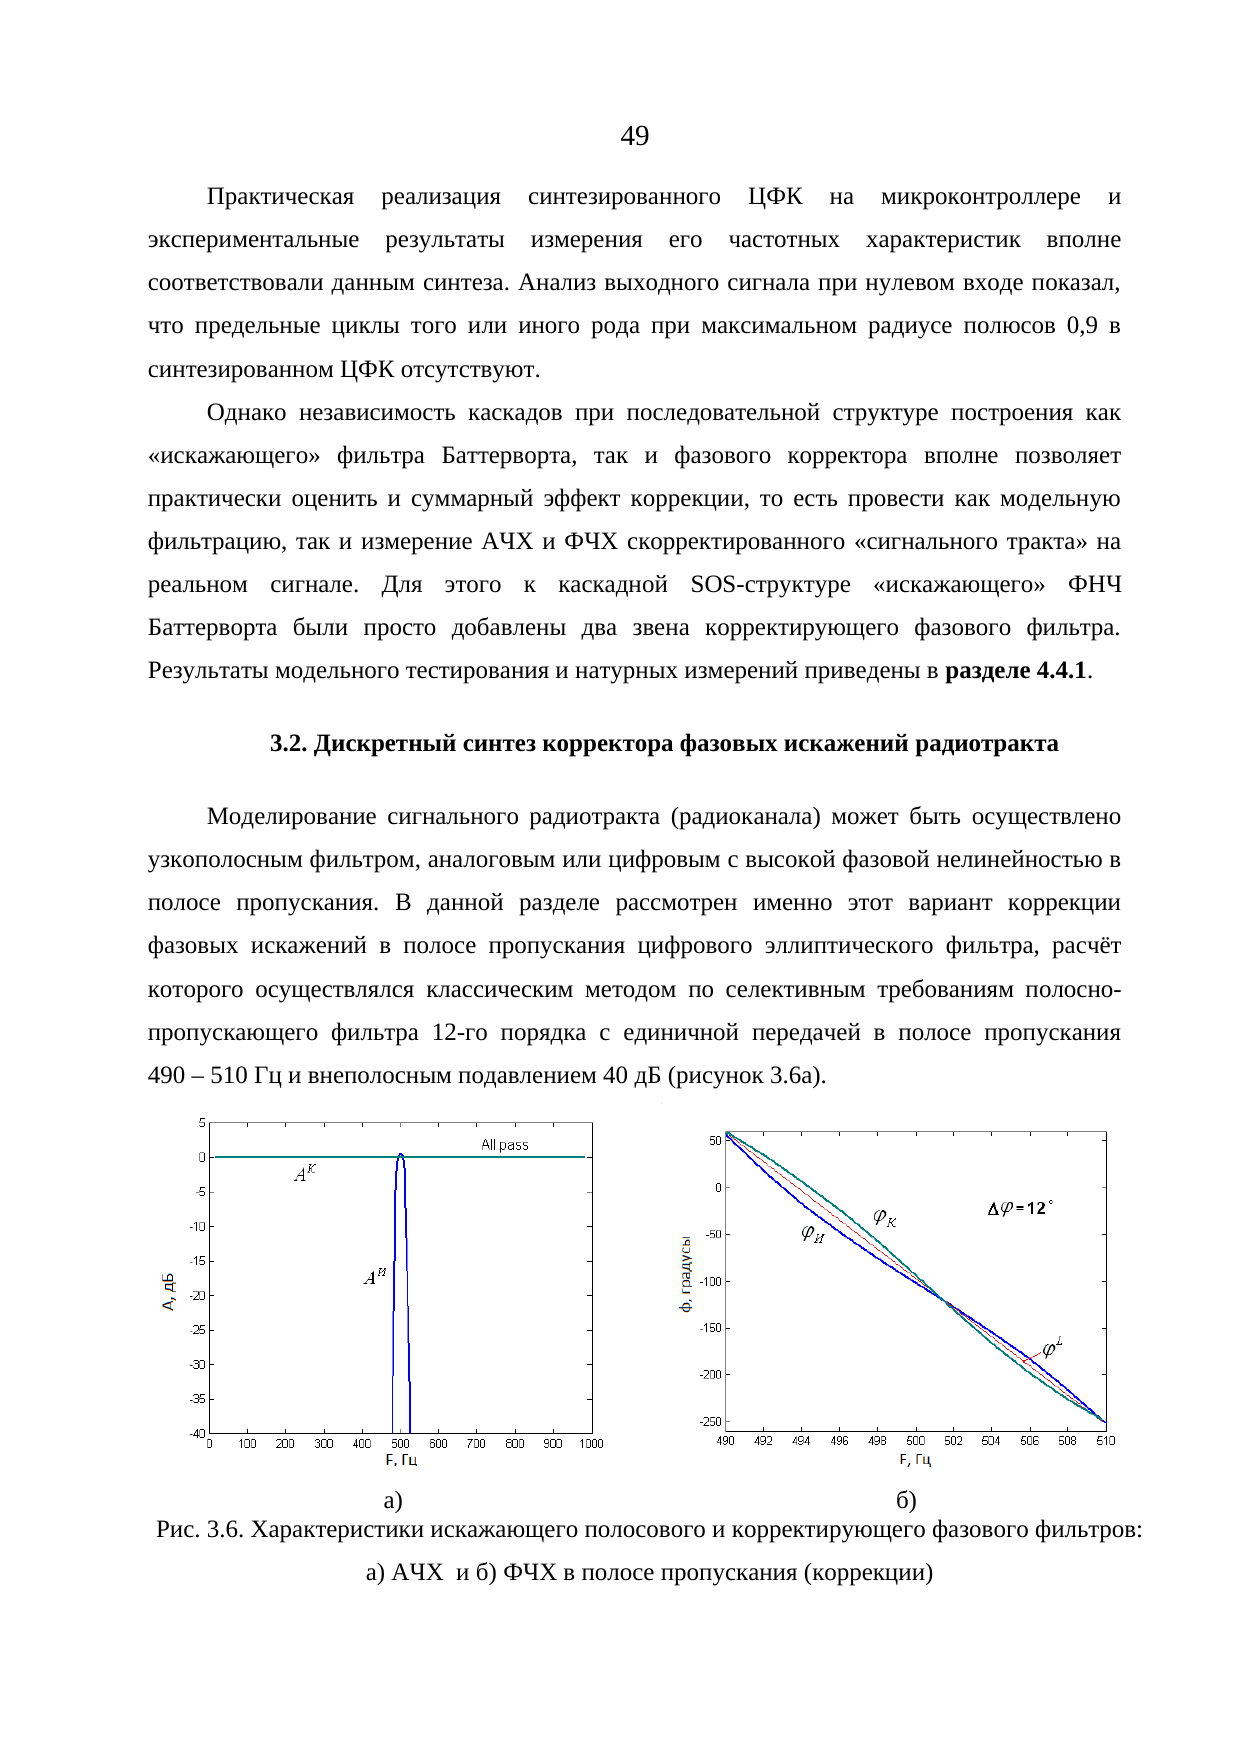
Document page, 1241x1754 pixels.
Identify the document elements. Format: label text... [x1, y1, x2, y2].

table_header б) [650, 1103, 1163, 1514]
table_cell Рис. 3.6. Характеристики искажающего полосового и корректирующего фазового фильтров: а) АЧХ и б) ФЧХ в полосе пропускания (коррекции) [136, 1514, 1163, 1586]
text Практическая реализация синтезированного ЦФК на микроконтроллере и экспериментальные результаты измерения его частотных характеристик вполне соответствовали данным синтеза. Анализ выходного сигнала при нулевом входе показал, что предельные циклы того или иного рода при максимальном радиусе полюсов 0,9 в синтезированном ЦФК отсутствуют. [148, 181, 1122, 382]
subtitle 3.2. Дискретный синтез корректора фазовых искажений радиотракта [148, 728, 1122, 757]
picture [148, 1103, 638, 1471]
text Моделирование сигнального радиотракта (радиоканала) может быть осуществлено узкополосным фильтром, аналоговым или цифровым с высокой фазовой нелинейностью в полосе пропускания. В данной разделе рассмотрен именно этот вариант коррекции фазовых искажений в полосе пропускания цифрового эллиптического фильтра, расчёт которого осуществлялся классическим методом по селективным требованиям полосно-пропускающего фильтра 12-го порядка с единичной передачей в полосе пропускания 490 – 510 Гц и внеполосным подавлением 40 дБ (рисунок 3.6а). [148, 801, 1122, 1089]
picture [661, 1103, 1152, 1471]
text Однако независимость каскадов при последовательной структуре построения как «искажающего» фильтра Баттерворта, так и фазового корректора вполне позволяет практически оценить и суммарный эффект коррекции, то есть провести как модельную фильтрацию, так и измерение АЧХ и ФЧХ скорректированного «сигнального тракта» на реальном сигнале. Для этого к каскадной SOS-структуре «искажающего» ФНЧ Баттерворта были просто добавлены два звена корректирующего фазового фильтра. Результаты модельного тестирования и натурных измерений приведены в разделе 4.4.1. [148, 397, 1122, 684]
table_header а) [136, 1103, 649, 1514]
